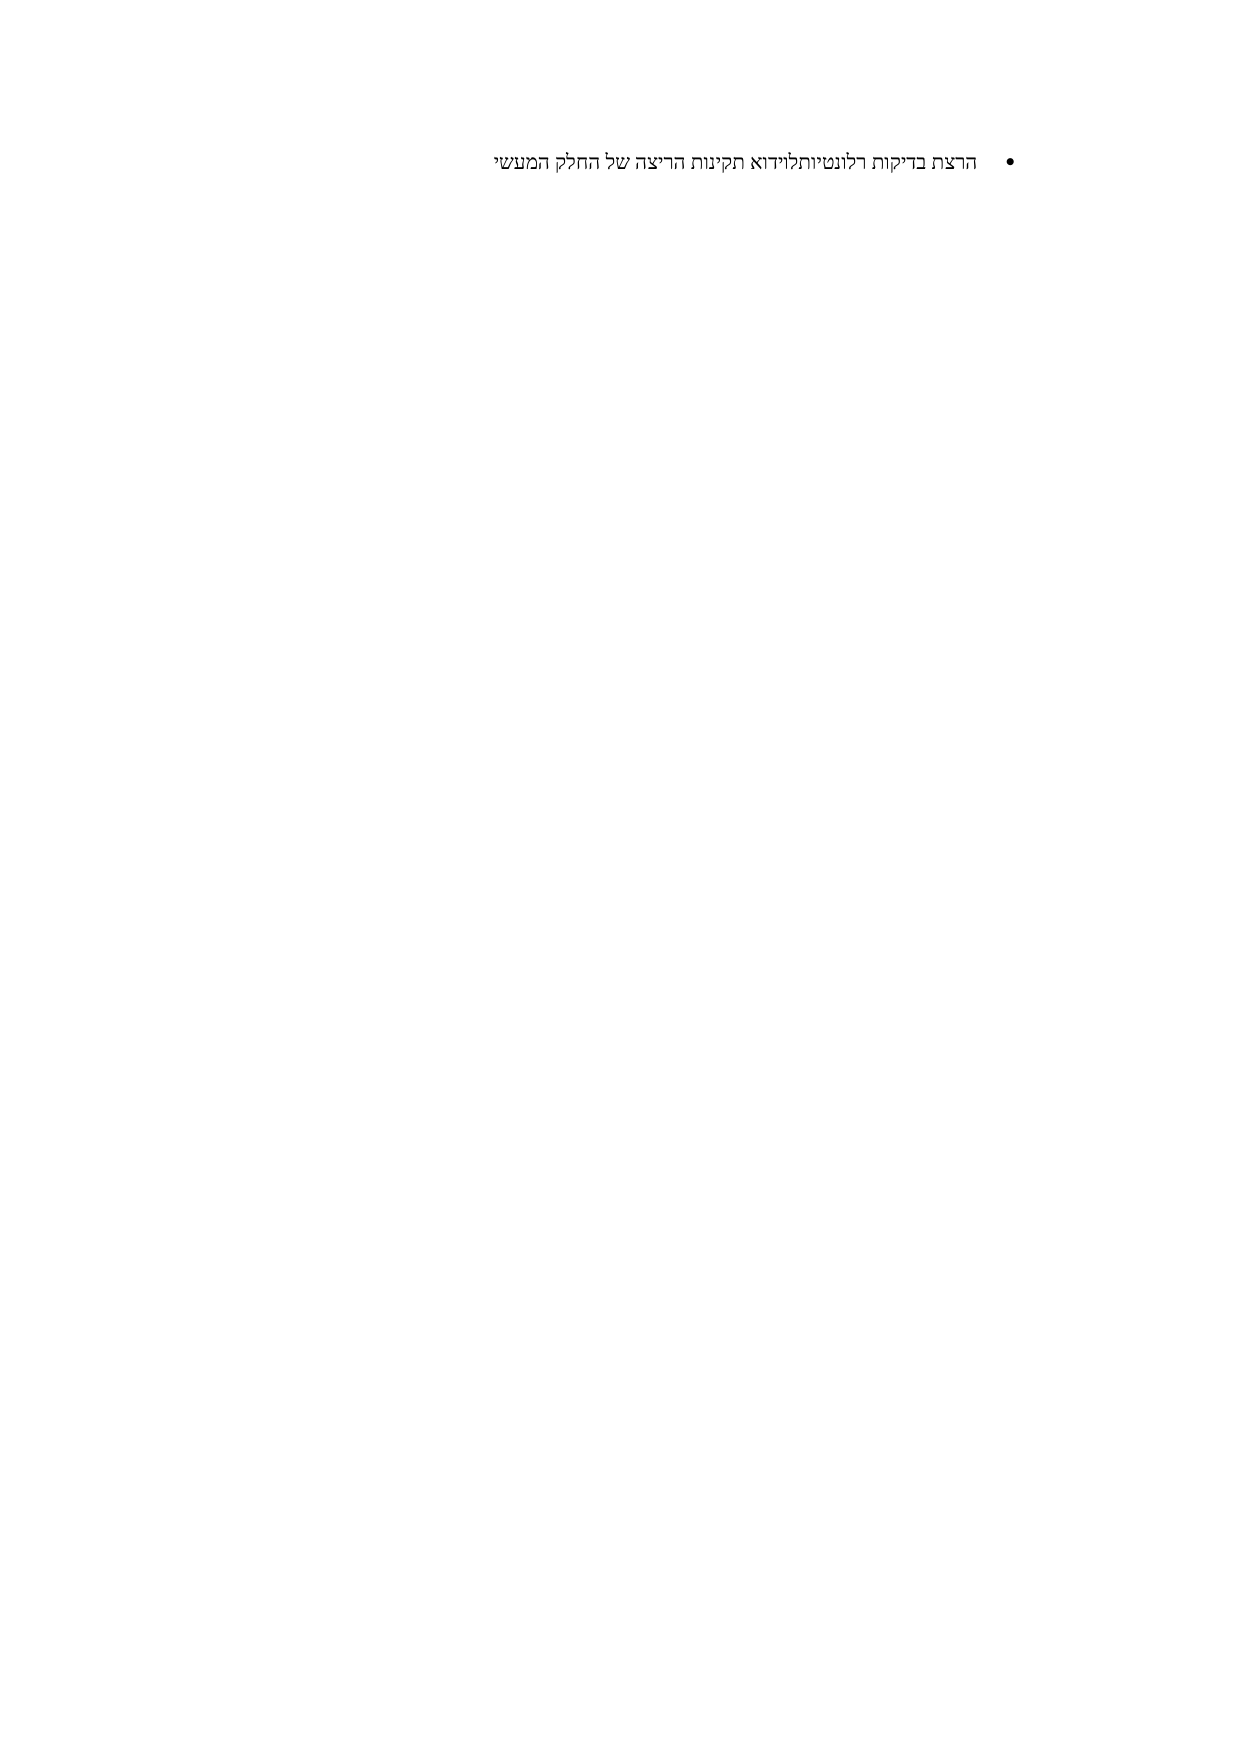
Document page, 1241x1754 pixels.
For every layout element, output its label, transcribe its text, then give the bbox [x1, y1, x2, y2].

list הרצת בדיקות רלונטיותלוידוא תקינות הריצה של החלק המעשי [187, 150, 1015, 174]
